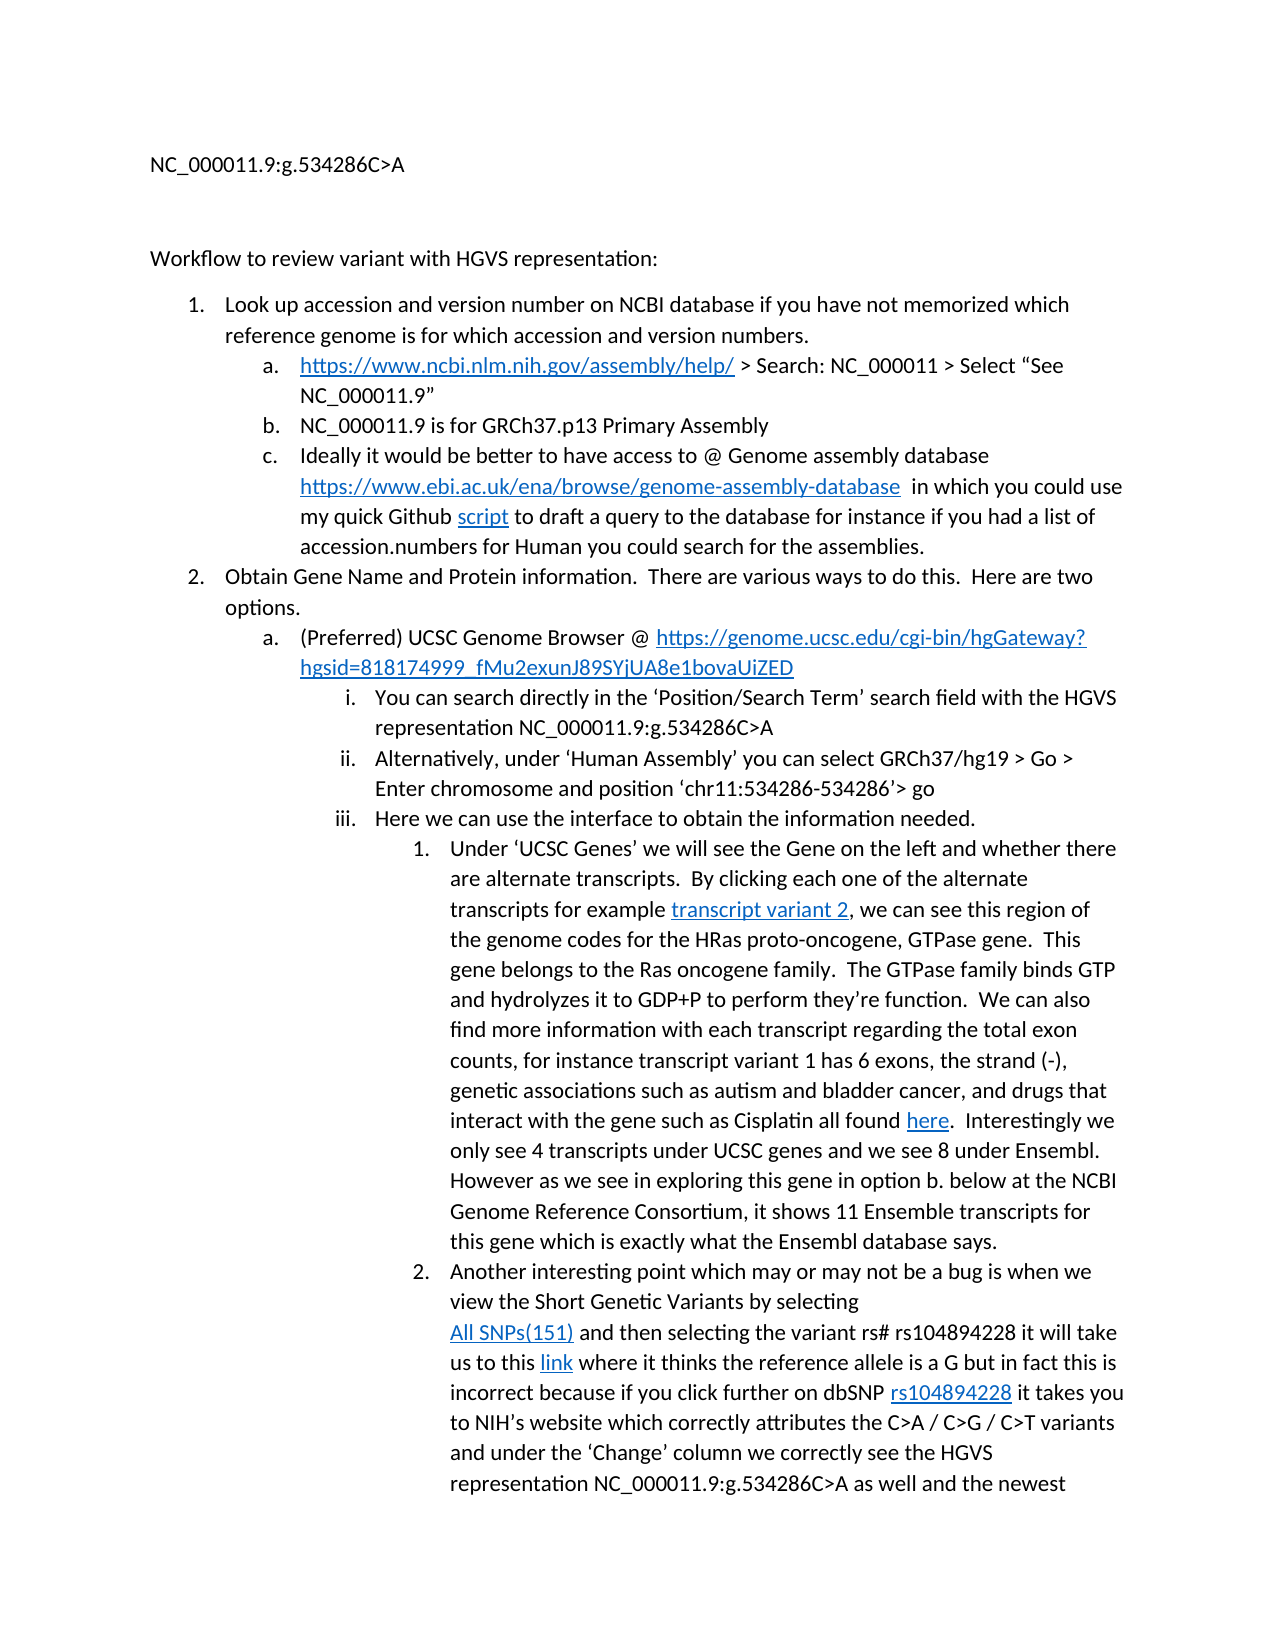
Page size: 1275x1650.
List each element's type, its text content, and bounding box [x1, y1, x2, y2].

list NC_000011.9 is for GRCh37.p13 Primary Assembly [262, 411, 1125, 439]
list Look up accession and version number on NCBI database if you have not memorized which reference genome is for which accession and version numbers. [187, 291, 1125, 349]
list (Preferred) UCSC Genome Browser @ https://genome.ucsc.edu/cgi-bin/hgGateway?hgsid=818174999_fMu2exunJ89SYjUA8e1bovaUiZED [262, 623, 1125, 681]
list Alternatively, under ‘Human Assembly’ you can select GRCh37/hg19 > Go > Enter chromosome and position ‘chr11:534286-534286’> go [356, 744, 1125, 802]
list Under ‘UCSC Genes’ we will see the Gene on the left and whether there are alternate transcripts. By clicking each one of the alternate transcripts for example transcript variant 2, we can see this region of the genome codes for the HRas proto-oncogene, GTPase gene. This gene belongs to the Ras oncogene family. The GTPase family binds GTP and hydrolyzes it to GDP+P to perform they’re function. We can also find more information with each transcript regarding the total exon counts, for instance transcript variant 1 has 6 exons, the strand (-), genetic associations such as autism and bladder cancer, and drugs that interact with the gene such as Cisplatin all found here. Interestingly we only see 4 transcripts under UCSC genes and we see 8 under Ensembl. However as we see in exploring this gene in option b. below at the NCBI Genome Reference Consortium, it shows 11 Ensemble transcripts for this gene which is exactly what the Ensembl database says. [412, 834, 1125, 1255]
list https://www.ncbi.nlm.nih.gov/assembly/help/ > Search: NC_000011 > Select “See NC_000011.9” [262, 351, 1125, 409]
list Here we can use the interface to obtain the information needed. [356, 804, 1125, 832]
text NC_000011.9:g.534286C>A [150, 150, 1125, 178]
list Another interesting point which may or may not be a bug is when we view the Short Genetic Variants by selecting All SNPs(151) and then selecting the variant rs# rs104894228 it will take us to this link where it thinks the reference allele is a G but in fact this is incorrect because if you click further on dbSNP rs104894228 it takes you to NIH’s website which correctly attributes the C>A / C>G / C>T variants and under the ‘Change’ column we correctly see the HGVS representation NC_000011.9:g.534286C>A as well and the newest [412, 1257, 1125, 1497]
text Workflow to review variant with HGVS representation: [150, 244, 1125, 272]
list Ideally it would be better to have access to @ Genome assembly database https://www.ebi.ac.uk/ena/browse/genome-assembly-database in which you could use my quick Github script to draft a query to the database for instance if you had a list of accession.numbers for Human you could search for the assemblies. [262, 442, 1125, 560]
list Obtain Gene Name and Protein information. There are various ways to do this. Here are two options. [187, 562, 1125, 621]
list You can search directly in the ‘Position/Search Term’ search field with the HGVS representation NC_000011.9:g.534286C>A [356, 683, 1125, 742]
